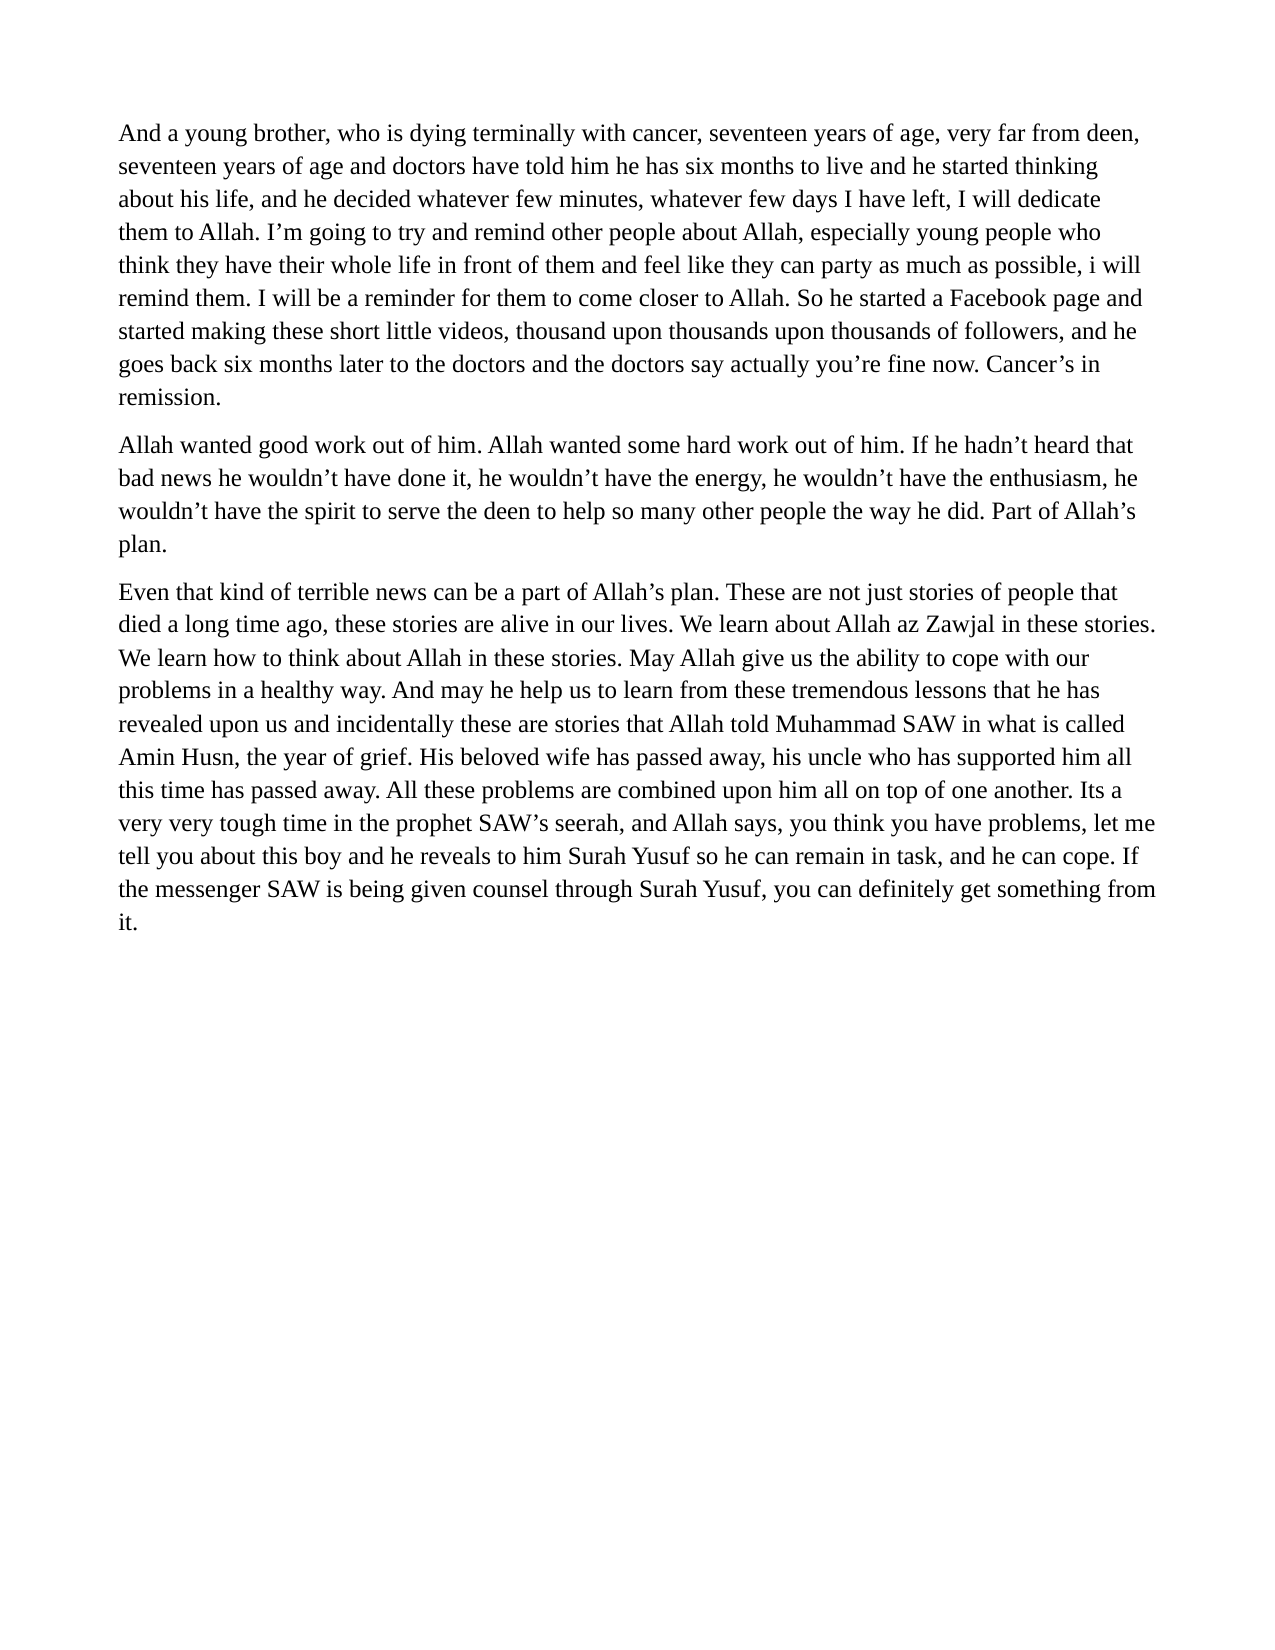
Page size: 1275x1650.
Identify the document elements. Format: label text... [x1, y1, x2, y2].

text And a young brother, who is dying terminally with cancer, seventeen years of age, very far from deen, seventeen years of age and doctors have told him he has six months to live and he started thinking about his life, and he decided whatever few minutes, whatever few days I have left, I will dedicate them to Allah. I’m going to try and remind other people about Allah, especially young people who think they have their whole life in front of them and feel like they can party as much as possible, i will remind them. I will be a reminder for them to come closer to Allah. So he started a Facebook page and started making these short little videos, thousand upon thousands upon thousands of followers, and he goes back six months later to the doctors and the doctors say actually you’re fine now. Cancer’s in remission. [118, 118, 1157, 411]
text Even that kind of terrible news can be a part of Allah’s plan. These are not just stories of people that died a long time ago, these stories are alive in our lives. We learn about Allah az Zawjal in these stories. We learn how to think about Allah in these stories. May Allah give us the ability to cope with our problems in a healthy way. And may he help us to learn from these tremendous lessons that he has revealed upon us and incidentally these are stories that Allah told Muhammad SAW in what is called Amin Husn, the year of grief. His beloved wife has passed away, his uncle who has supported him all this time has passed away. All these problems are combined upon him all on top of one another. Its a very very tough time in the prophet SAW’s seerah, and Allah says, you think you have problems, let me tell you about this boy and he reveals to him Surah Yusuf so he can remain in task, and he can cope. If the messenger SAW is being given counsel through Surah Yusuf, you can definitely get something from it. [118, 577, 1157, 936]
text Allah wanted good work out of him. Allah wanted some hard work out of him. If he hadn’t heard that bad news he wouldn’t have done it, he wouldn’t have the energy, he wouldn’t have the enthusiasm, he wouldn’t have the spirit to serve the deen to help so many other people the way he did. Part of Allah’s plan. [118, 430, 1157, 558]
